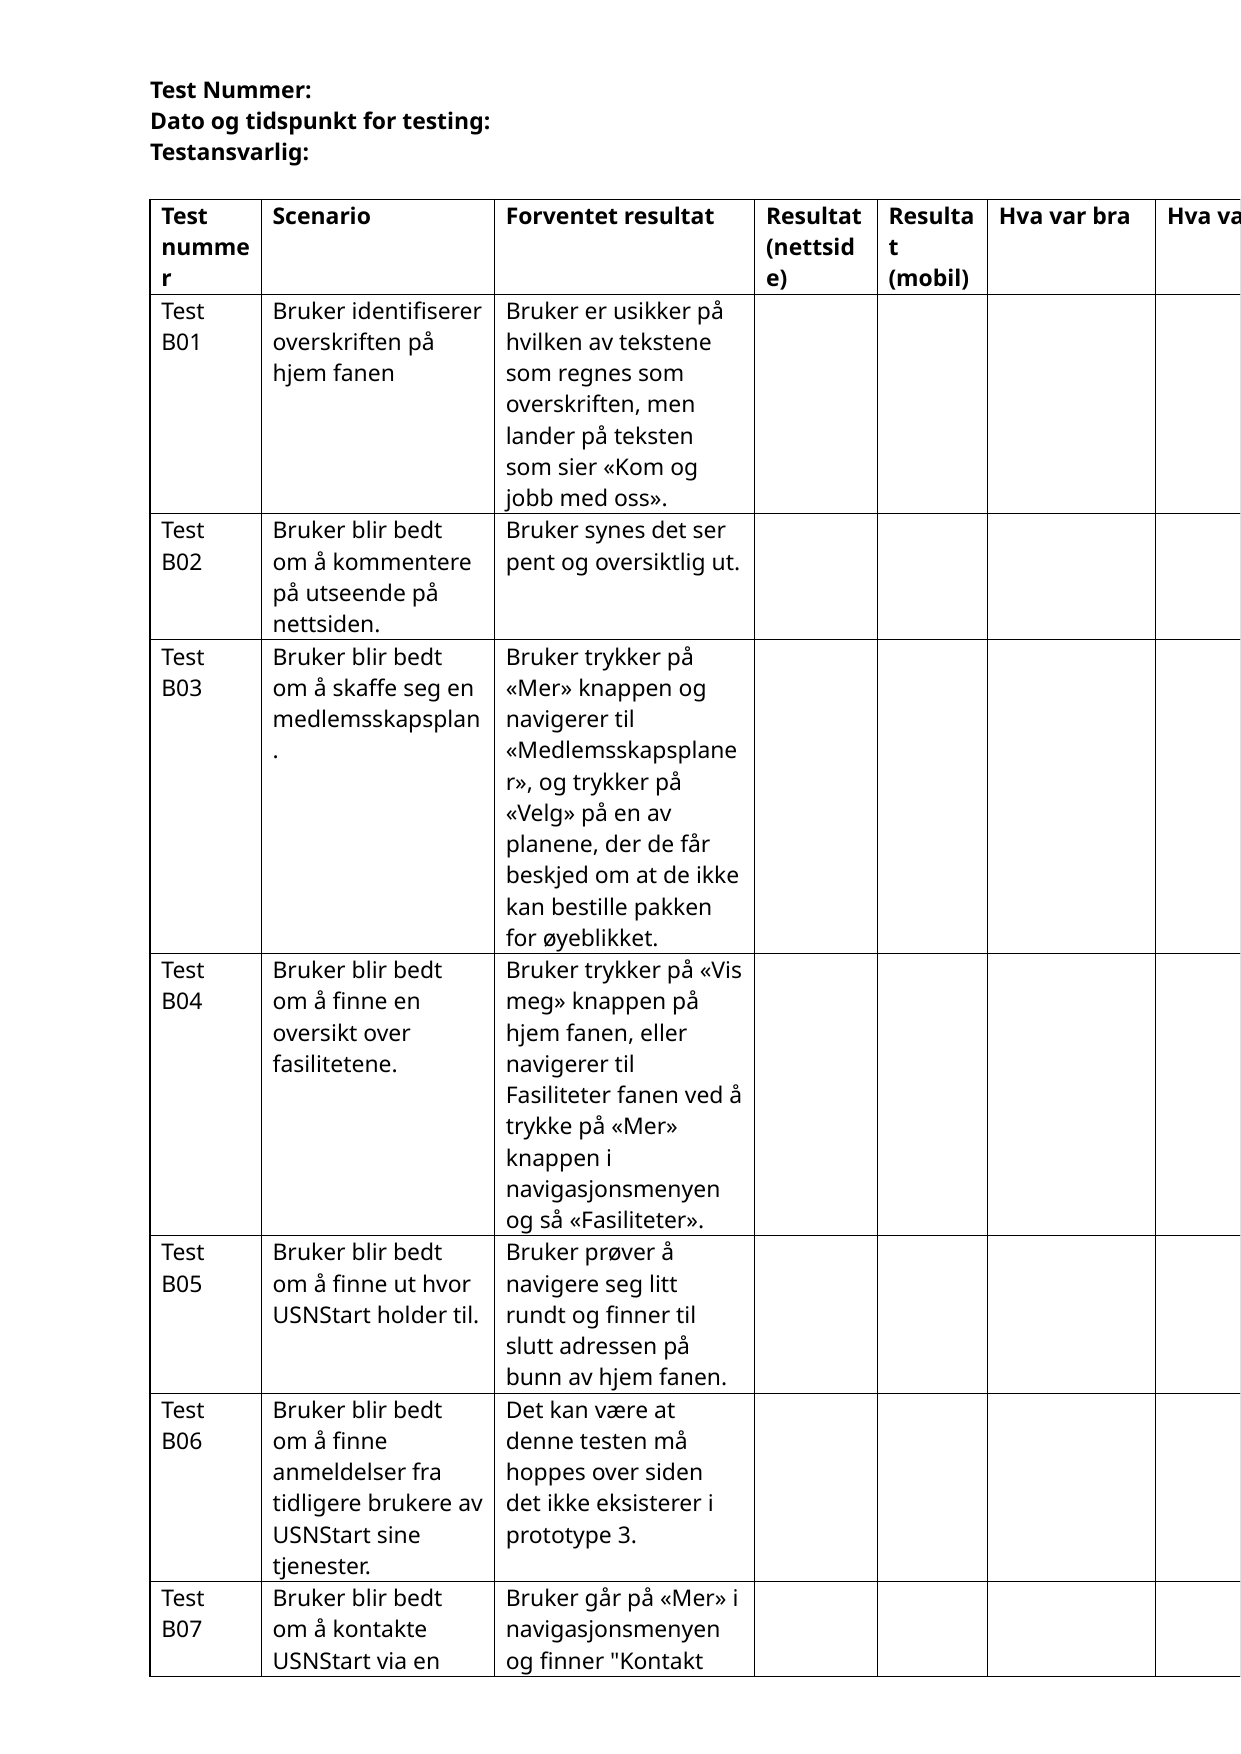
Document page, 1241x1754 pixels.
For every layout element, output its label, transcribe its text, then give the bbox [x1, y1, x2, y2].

table_cell [878, 514, 987, 639]
table_cell Test B05 [151, 1236, 261, 1392]
table_cell [1156, 954, 1240, 1235]
table_header Hva var bra [988, 200, 1155, 293]
table_cell Bruker blir bedt om å finne anmeldelser fra tidligere brukere av USNStart sine tjenester. [262, 1394, 494, 1581]
table_cell Test B07 [151, 1582, 261, 1676]
table_cell Bruker er usikker på hvilken av tekstene som regnes som overskriften, men lander på teksten som sier «Kom og jobb med oss». [495, 295, 754, 513]
table_cell [878, 1394, 987, 1581]
table_header Resultat (mobil) [878, 200, 987, 293]
table_cell [1156, 514, 1240, 639]
table_cell [988, 1394, 1155, 1581]
table_cell Det kan være at denne testen må hoppes over siden det ikke eksisterer i prototype 3. [495, 1394, 754, 1581]
table_cell [1156, 295, 1240, 513]
table_cell Bruker blir bedt om å kontakte USNStart via en [262, 1582, 494, 1676]
table_cell [988, 295, 1155, 513]
table_cell [1156, 640, 1240, 953]
table_cell [878, 1236, 987, 1392]
table_cell Bruker trykker på «Vis meg» knappen på hjem fanen, eller navigerer til Fasiliteter fanen ved å trykke på «Mer» knappen i navigasjonsmenyen og så «Fasiliteter». [495, 954, 754, 1235]
table_cell Bruker identifiserer overskriften på hjem fanen [262, 295, 494, 513]
table_cell [988, 1582, 1155, 1676]
table_cell [755, 954, 877, 1235]
table_cell Bruker blir bedt om å finne ut hvor USNStart holder til. [262, 1236, 494, 1392]
table_cell [755, 514, 877, 639]
table_cell Bruker synes det ser pent og oversiktlig ut. [495, 514, 754, 639]
table_cell Bruker blir bedt om å kommentere på utseende på nettsiden. [262, 514, 494, 639]
table_header Resultat (nettside) [755, 200, 877, 293]
table_header Scenario [262, 200, 494, 293]
table_cell [1156, 1394, 1240, 1581]
table_cell Test B06 [151, 1394, 261, 1581]
table_cell [988, 640, 1155, 953]
table_cell [755, 295, 877, 513]
table_cell [878, 954, 987, 1235]
table_cell Test B04 [151, 954, 261, 1235]
table_cell [988, 514, 1155, 639]
table_cell Bruker blir bedt om å skaffe seg en medlemsskapsplan. [262, 640, 494, 953]
table_cell Bruker trykker på «Mer» knappen og navigerer til «Medlemsskapsplaner», og trykker på «Velg» på en av planene, der de får beskjed om at de ikke kan bestille pakken for øyeblikket. [495, 640, 754, 953]
table_cell [1156, 1582, 1240, 1676]
table_cell Bruker går på «Mer» i navigasjonsmenyen og finner "Kontakt [495, 1582, 754, 1676]
table_cell Test B02 [151, 514, 261, 639]
table_cell [988, 1236, 1155, 1392]
table_cell [755, 1582, 877, 1676]
table_cell [755, 1394, 877, 1581]
table_header Hva var dårlig [1156, 200, 1240, 293]
table_cell Test B01 [151, 295, 261, 513]
table_cell [878, 295, 987, 513]
table_cell [878, 1582, 987, 1676]
table_header Test nummer [151, 200, 261, 293]
table_cell Test B03 [151, 640, 261, 953]
table_cell [988, 954, 1155, 1235]
table_cell Bruker prøver å navigere seg litt rundt og finner til slutt adressen på bunn av hjem fanen. [495, 1236, 754, 1392]
table_cell [755, 1236, 877, 1392]
table_cell [755, 640, 877, 953]
table_cell [1156, 1236, 1240, 1392]
table_cell [878, 640, 987, 953]
table_header Forventet resultat [495, 200, 754, 293]
table_cell Bruker blir bedt om å finne en oversikt over fasilitetene. [262, 954, 494, 1235]
